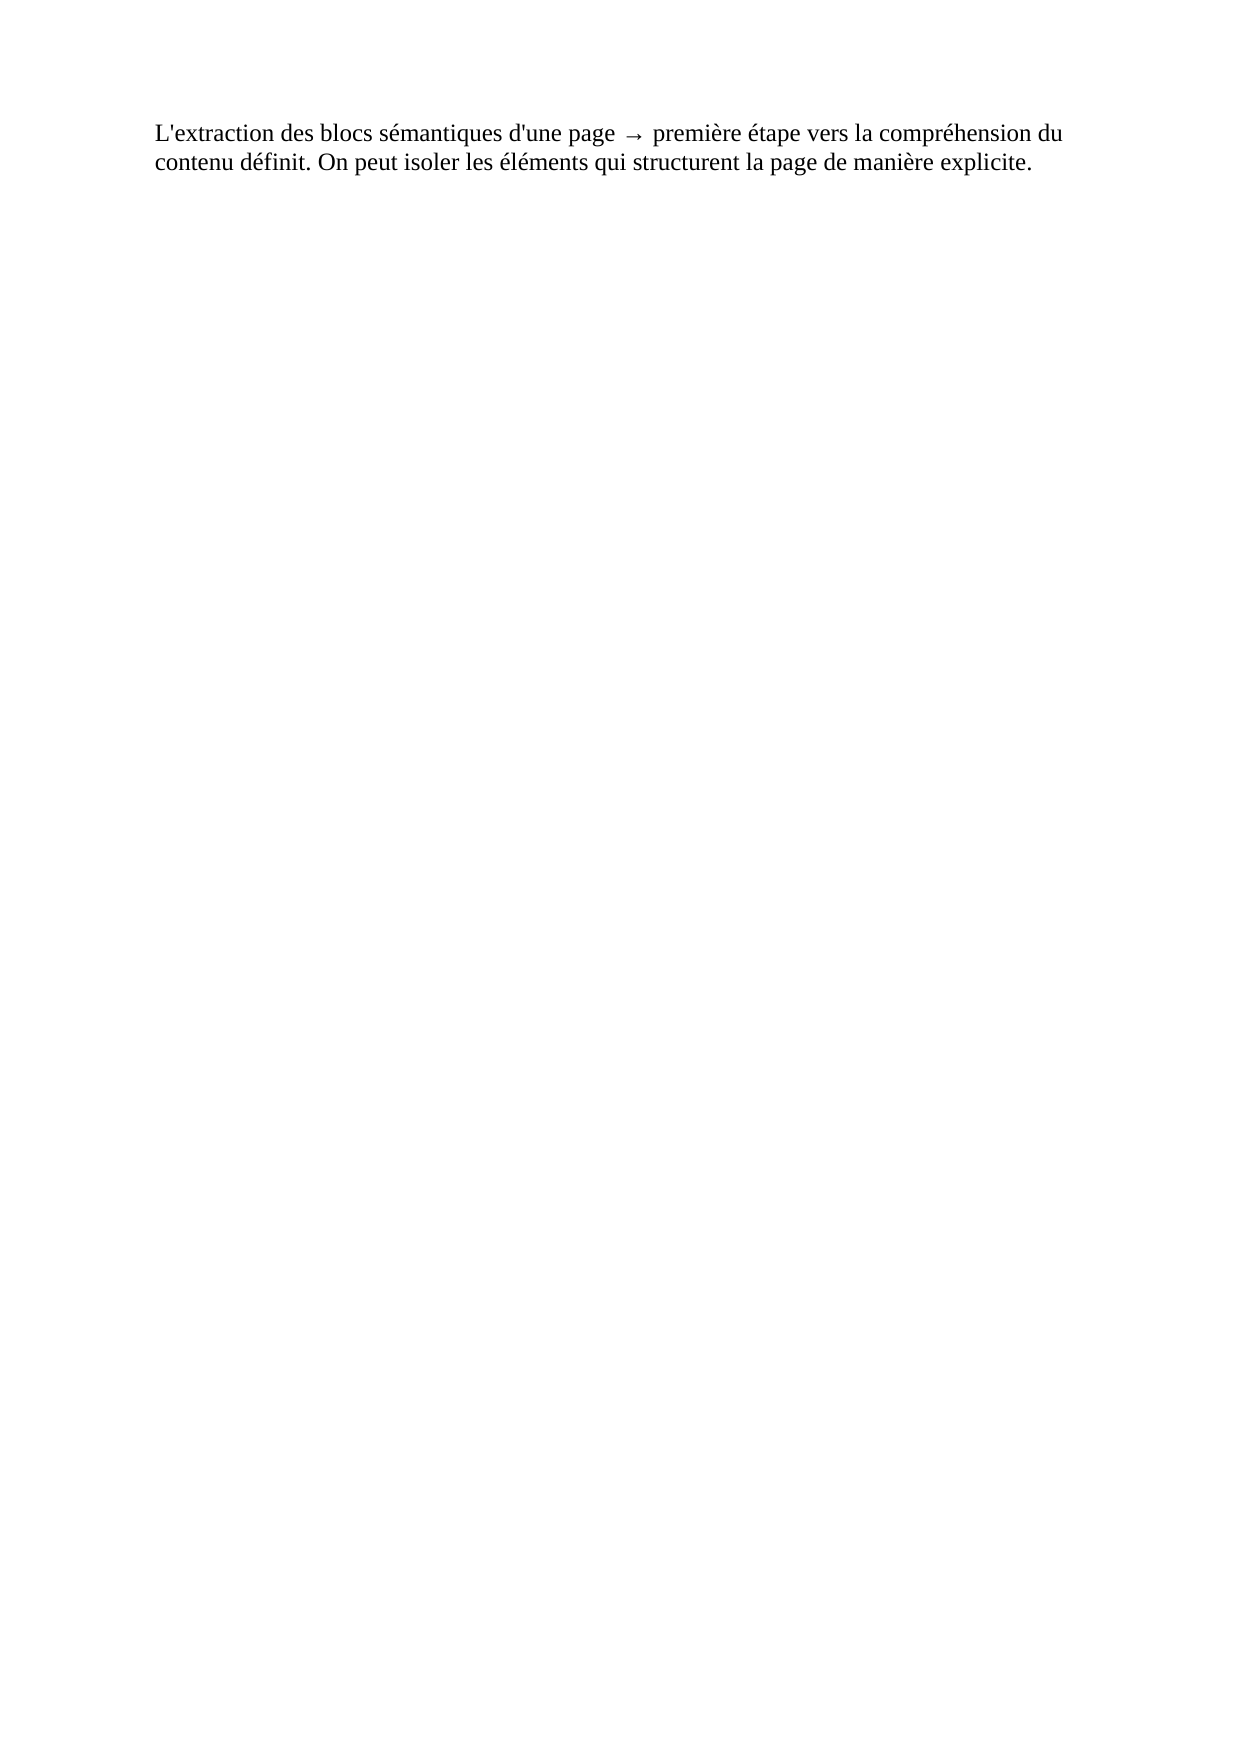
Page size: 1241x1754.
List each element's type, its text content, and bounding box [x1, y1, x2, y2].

text L'extraction des blocs sémantiques d'une page → première étape vers la compréhension du contenu définit. On peut isoler les éléments qui structurent la page de manière explicite. [154, 118, 1122, 176]
